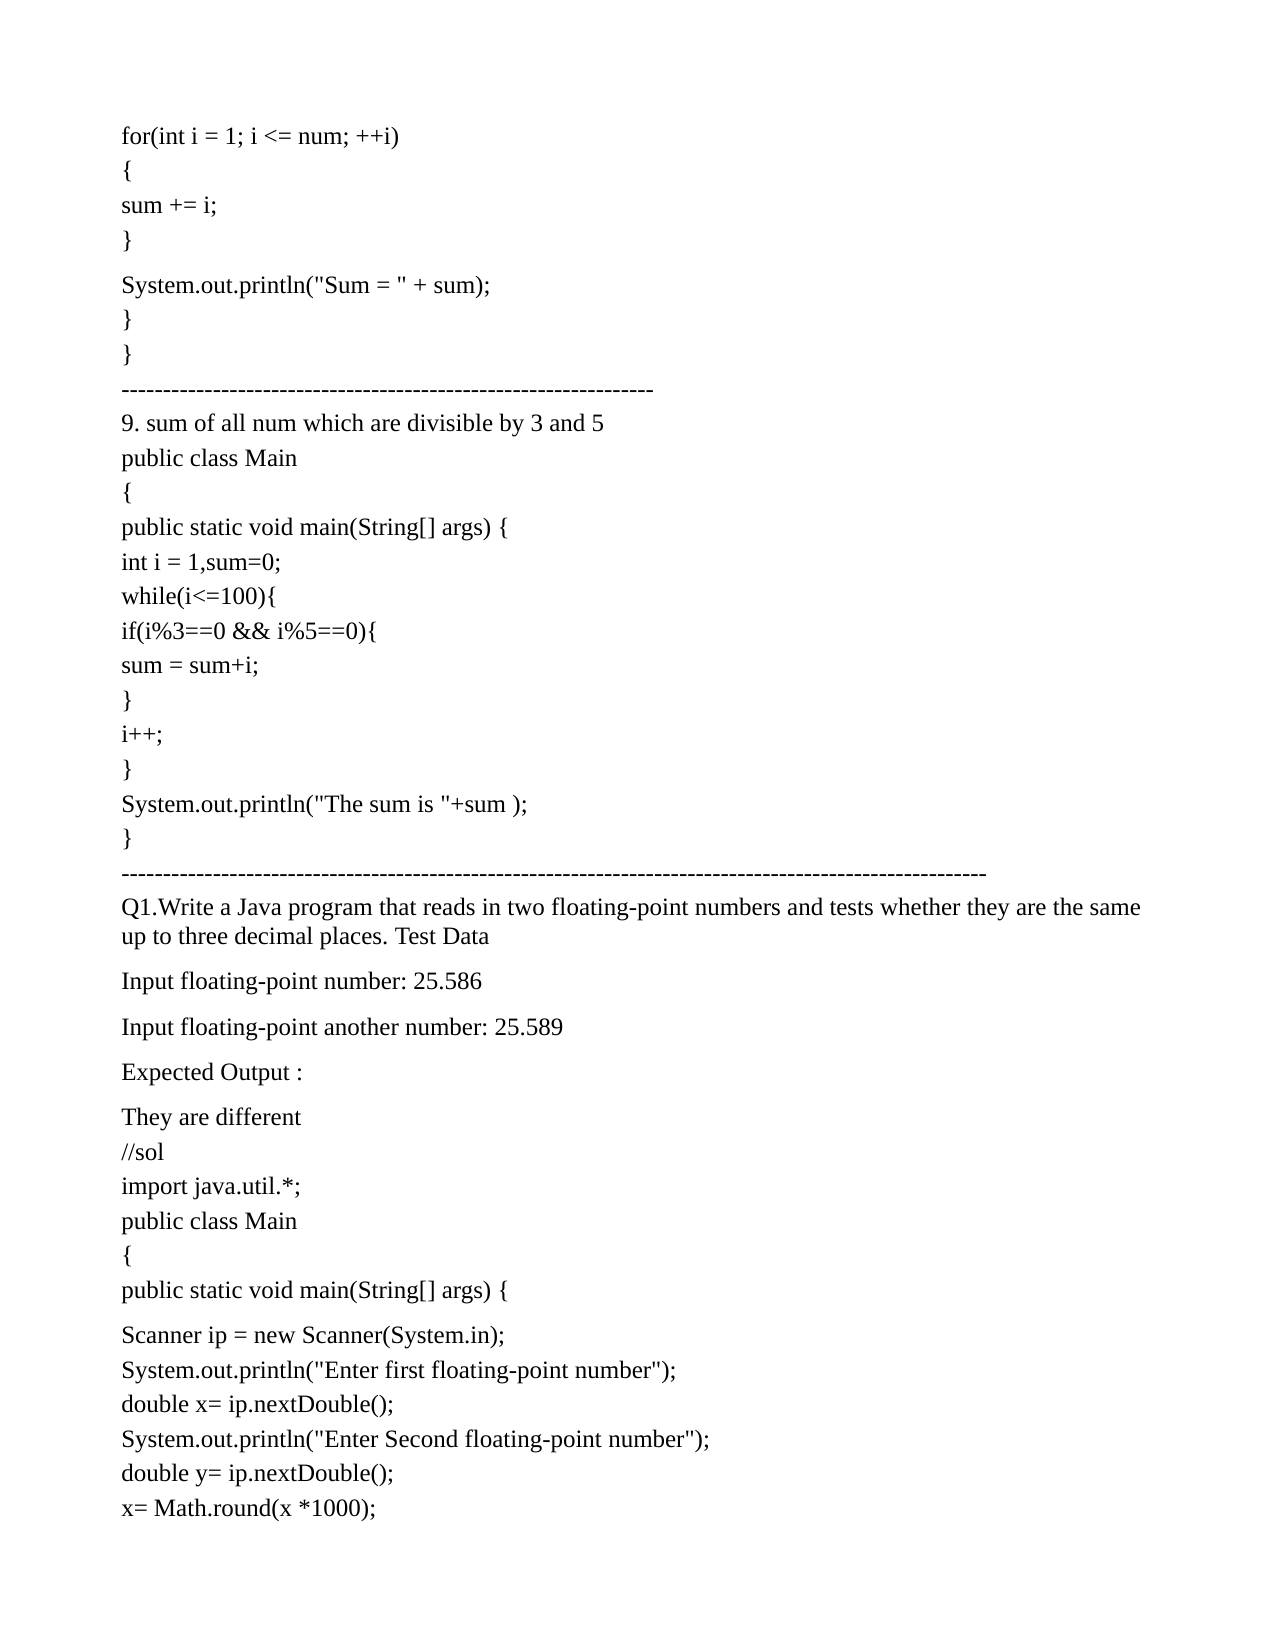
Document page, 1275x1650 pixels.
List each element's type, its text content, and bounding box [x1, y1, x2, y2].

table_header sum = sum+i; [118, 648, 277, 682]
table_header } [118, 222, 151, 256]
table_header [118, 953, 133, 963]
table_header while(i<=100){ [118, 578, 296, 613]
table_header Expected Output : [118, 1054, 321, 1088]
table_header } [118, 336, 151, 371]
table_header System.out.println("Enter first floating-point number"); [118, 1352, 695, 1386]
table_header [118, 1043, 133, 1054]
table_header System.out.println("Enter Second floating-point number"); [118, 1421, 728, 1456]
table_header public static void main(String[] args) { [118, 509, 528, 544]
table_header } [118, 682, 151, 717]
table_header public class Main [118, 1203, 315, 1237]
table_header for(int i = 1; i <= num; ++i) [118, 118, 419, 153]
table_header } [118, 820, 151, 855]
table_header { [118, 153, 151, 187]
table_header if(i%3==0 && i%5==0){ [118, 613, 398, 647]
table_header ---------------------------------------------------------------- [118, 371, 672, 405]
table_header int i = 1,sum=0; [118, 544, 300, 578]
table_header { [118, 475, 151, 509]
table_header Input floating-point another number: 25.589 [118, 1009, 582, 1043]
table_header double y= ip.nextDouble(); [118, 1456, 412, 1490]
table_header } [118, 751, 151, 786]
table_header -------------------------------------------------------------------------------------------------------- [118, 855, 1005, 889]
table_header Q1.Write a Java program that reads in two floating-point numbers and tests whether they are the same up to three decimal places. Test Data [118, 890, 1157, 953]
table_header [118, 256, 133, 267]
table_header Input floating-point number: 25.586 [118, 964, 500, 998]
table_header [118, 1307, 133, 1317]
table_header They are different [118, 1099, 319, 1134]
table_header System.out.println("Sum = " + sum); [118, 267, 508, 302]
table_header i++; [118, 717, 181, 751]
table_header [118, 1089, 133, 1099]
table_header } [118, 302, 151, 336]
table_header import java.util.*; [118, 1168, 319, 1203]
table_header [118, 998, 133, 1009]
table_header public class Main [118, 440, 315, 474]
table_header { [118, 1238, 151, 1272]
table_header 9. sum of all num which are divisible by 3 and 5 [118, 405, 623, 440]
table_header System.out.println("The sum is "+sum ); [118, 786, 546, 820]
table_header //sol [118, 1134, 182, 1168]
table_header Scanner ip = new Scanner(System.in); [118, 1317, 523, 1352]
table_header public static void main(String[] args) { [118, 1272, 528, 1307]
table_header x= Math.round(x *1000); [118, 1490, 394, 1525]
table_header double x= ip.nextDouble(); [118, 1386, 412, 1421]
table_header sum += i; [118, 187, 235, 222]
